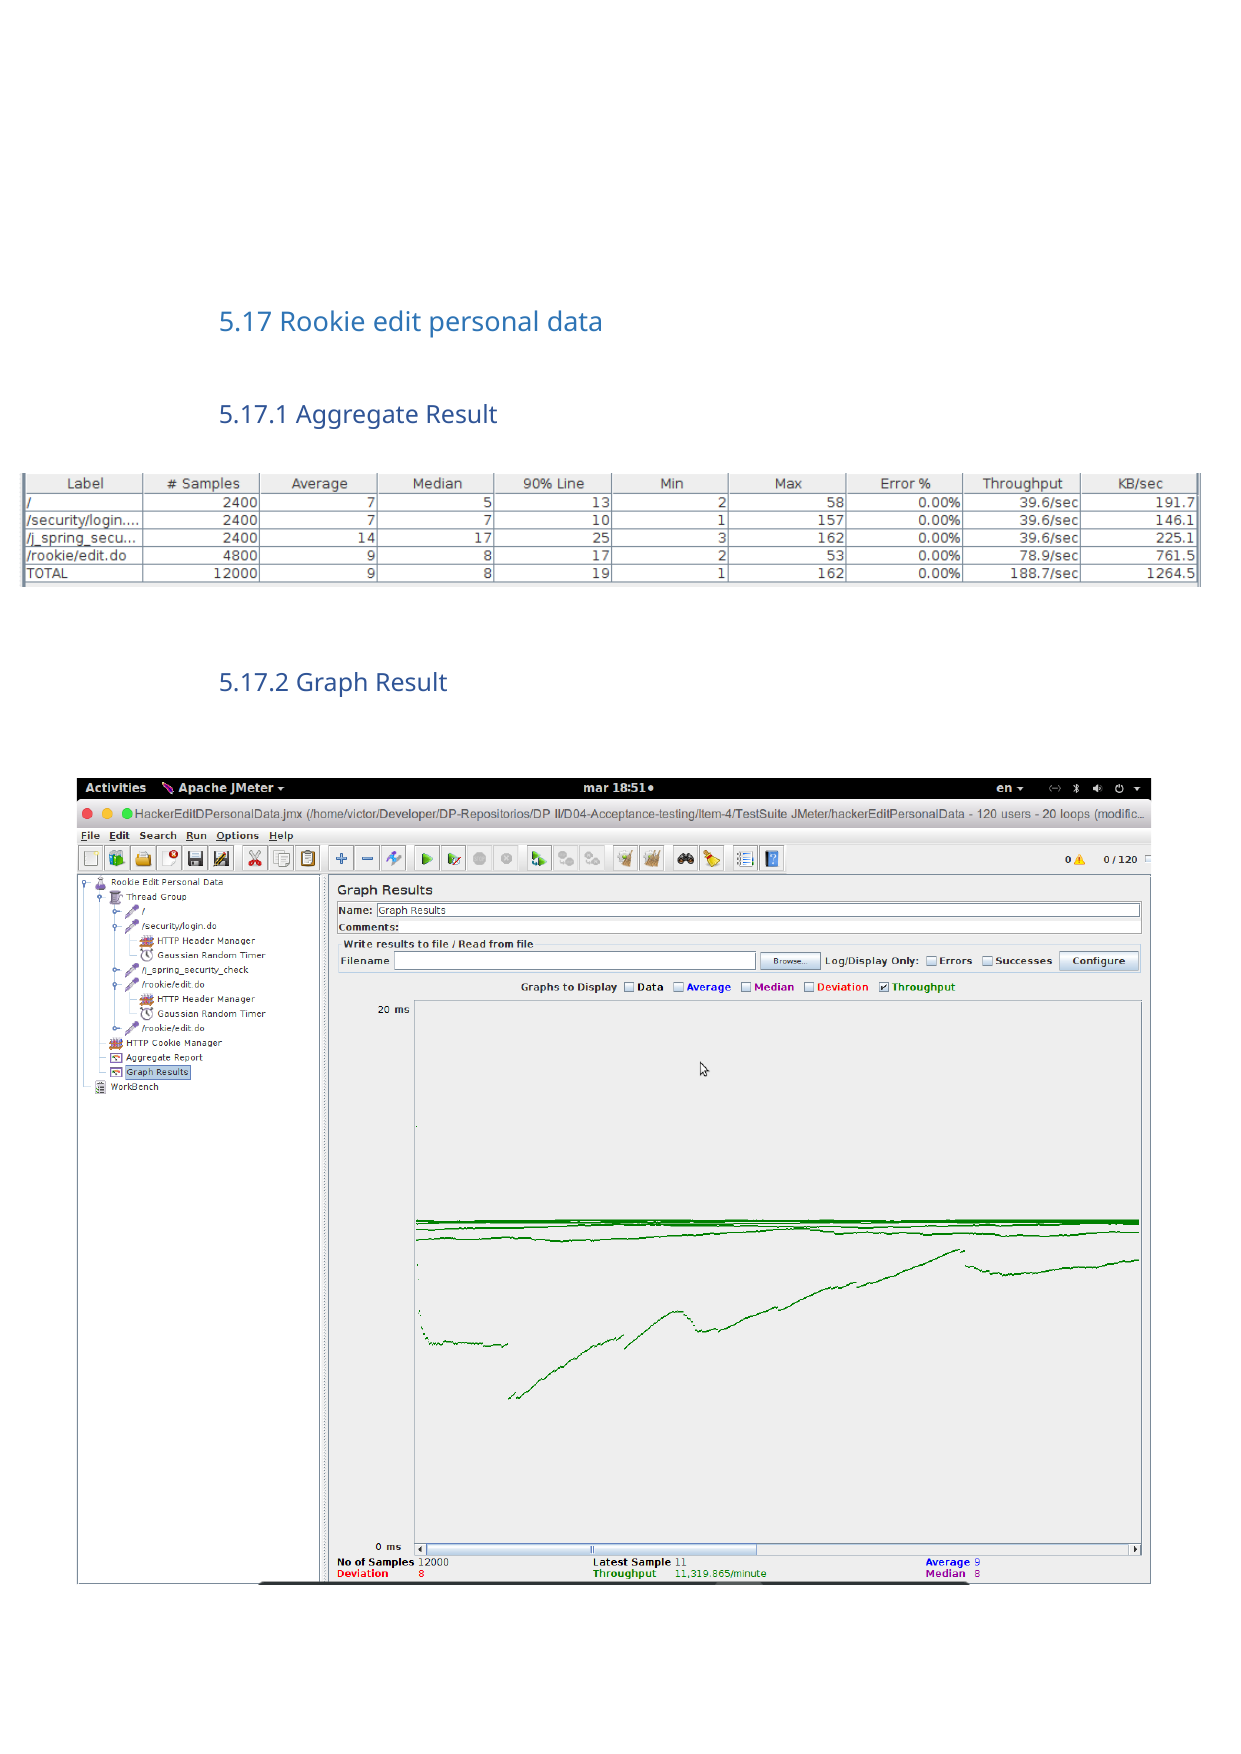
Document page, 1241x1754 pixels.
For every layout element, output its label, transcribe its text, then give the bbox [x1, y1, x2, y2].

subtitle 5.17 Rookie edit personal data [177, 303, 1063, 339]
picture [19, 473, 1202, 587]
subtitle 5.17.1 Aggregate Result [177, 397, 1063, 431]
subtitle 5.17.2 Graph Result [177, 664, 1063, 698]
picture [76, 778, 1152, 1585]
